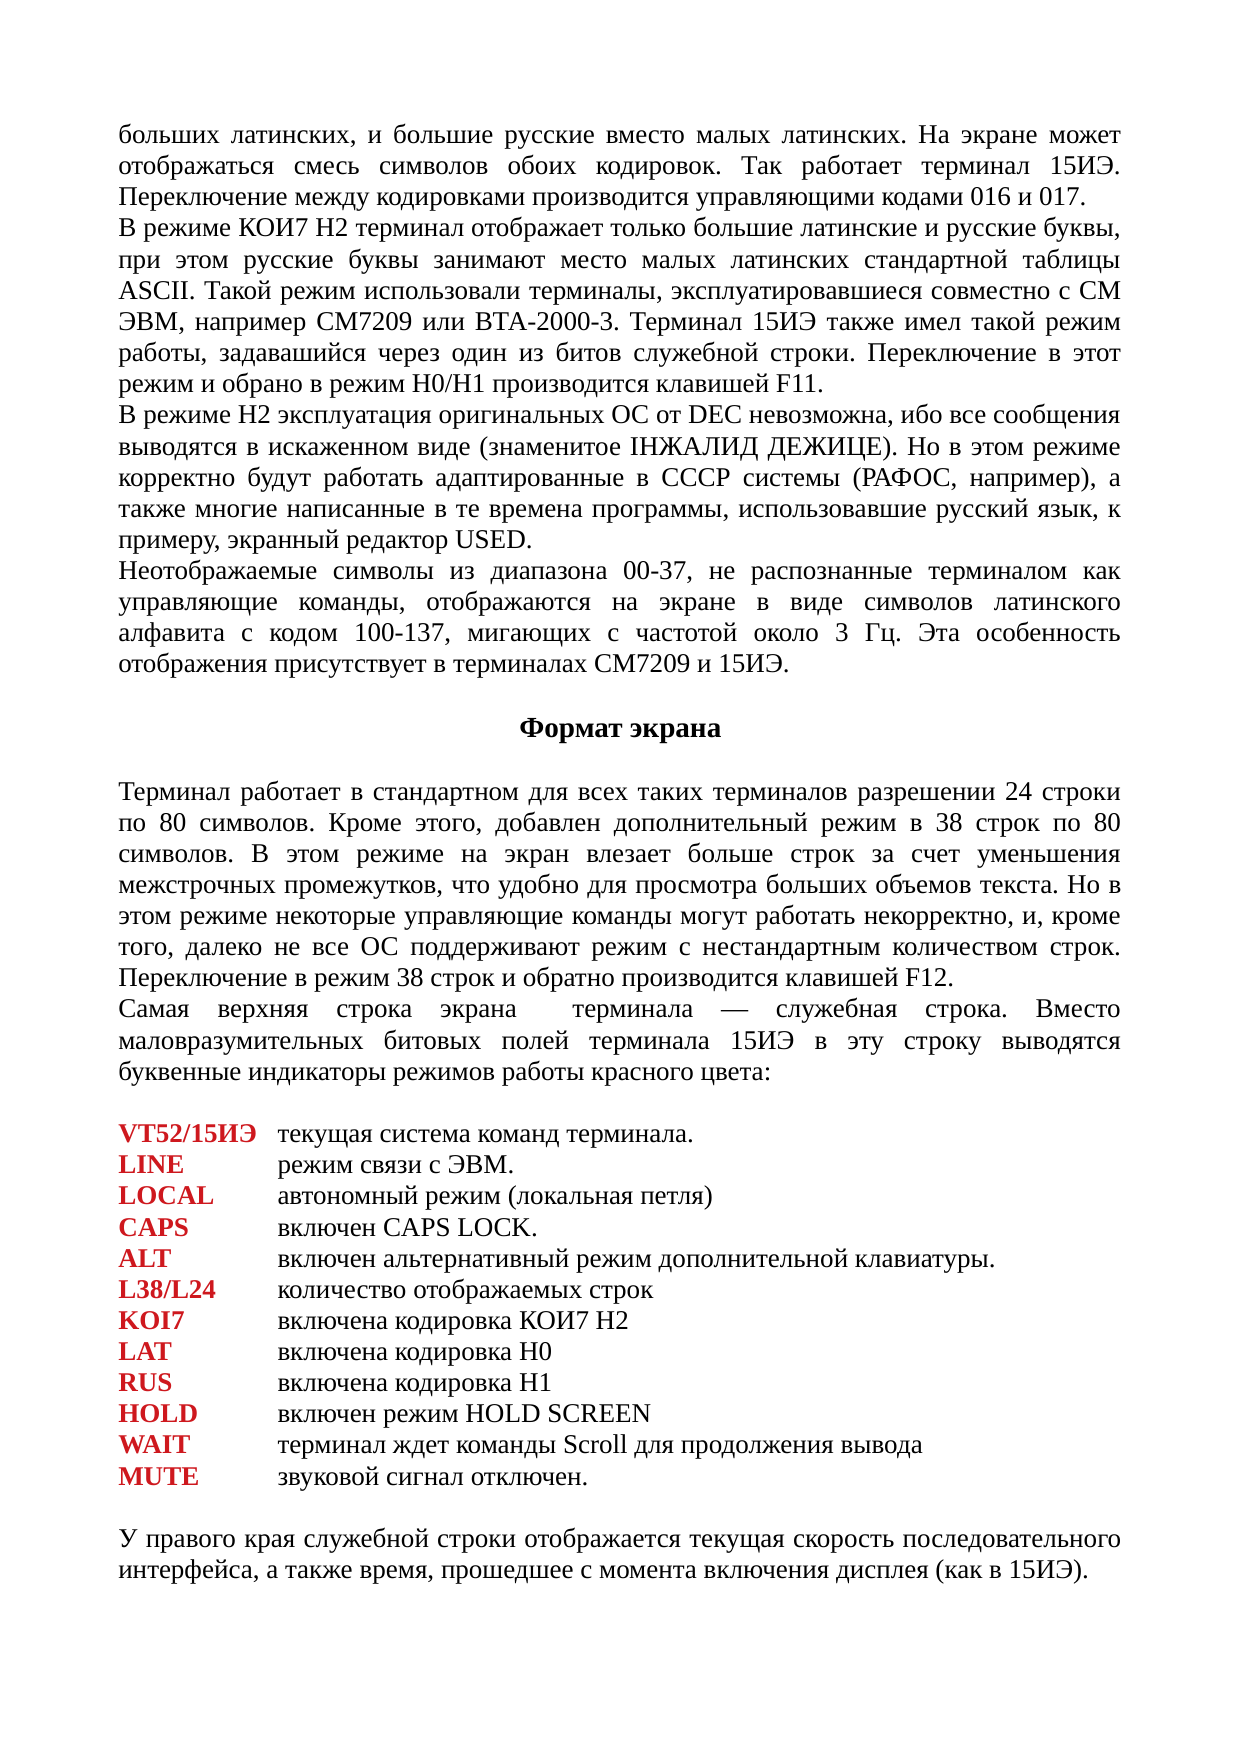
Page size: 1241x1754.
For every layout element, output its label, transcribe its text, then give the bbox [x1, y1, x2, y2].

table_cell включена кодировка Н1 [277, 1366, 1122, 1397]
text Самая верхняя строка экрана терминала — служебная строка. Вместо маловразумительных битовых полей терминала 15ИЭ в эту строку выводятся буквенные индикаторы режимов работы красного цвета: [118, 993, 1122, 1086]
table_cell LOCAL [118, 1180, 277, 1211]
table_cell L38/L24 [118, 1273, 277, 1304]
table_cell HOLD [118, 1398, 277, 1429]
table_cell RUS [118, 1366, 277, 1397]
table_cell CAPS [118, 1211, 277, 1242]
text Терминал работает в стандартном для всех таких терминалов разрешении 24 строки по 80 символов. Кроме этого, добавлен дополнительный режим в 38 строк по 80 символов. В этом режиме на экран влезает больше строк за счет уменьшения межстрочных промежутков, что удобно для просмотра больших объемов текста. Но в этом режиме некоторые управляющие команды могут работать некорректно, и, кроме того, далеко не все ОС поддерживают режим с нестандартным количеством строк. Переключение в режим 38 строк и обратно производится клавишей F12. [118, 774, 1122, 993]
table_cell включена кодировка КОИ7 Н2 [277, 1304, 1122, 1335]
table_cell включен режим HOLD SCREEN [277, 1398, 1122, 1429]
text В режиме Н2 эксплуатация оригинальных ОС от DEC невозможна, ибо все сообщения выводятся в искаженном виде (знаменитое IНЖАЛИД ДЕЖИЦЕ). Но в этом режиме корректно будут работать адаптированные в СССР системы (РАФОС, например), а также многие написанные в те времена программы, использовавшие русский язык, к примеру, экранный редактор USED. [118, 398, 1122, 554]
table_header VT52/15ИЭ [118, 1117, 277, 1148]
table_cell звуковой сигнал отключен. [277, 1460, 1122, 1491]
table_cell ALT [118, 1242, 277, 1273]
table_cell включена кодировка Н0 [277, 1335, 1122, 1366]
table_cell LAT [118, 1335, 277, 1366]
table_cell LINE [118, 1148, 277, 1179]
table_cell включен альтернативный режим дополнительной клавиатуры. [277, 1242, 1122, 1273]
text Формат экрана [118, 710, 1122, 743]
table_cell MUTE [118, 1460, 277, 1491]
text Неотображаемые символы из диапазона 00-37, не распознанные терминалом как управляющие команды, отображаются на экране в виде символов латинского алфавита с кодом 100-137, мигающих с частотой около 3 Гц. Эта особенность отображения присутствует в терминалах СМ7209 и 15ИЭ. [118, 554, 1122, 679]
table_cell KOI7 [118, 1304, 277, 1335]
table_cell количество отображаемых строк [277, 1273, 1122, 1304]
table_cell режим связи с ЭВМ. [277, 1148, 1122, 1179]
text В режиме КОИ7 Н2 терминал отображает только большие латинские и русские буквы, при этом русские буквы занимают место малых латинских стандартной таблицы ASCII. Такой режим использовали терминалы, эксплуатировавшиеся совместно с СМ ЭВМ, например СМ7209 или ВТА-2000-3. Терминал 15ИЭ также имел такой режим работы, задавашийся через один из битов служебной строки. Переключение в этот режим и обрано в режим Н0/Н1 производится клавишей F11. [118, 212, 1122, 398]
table_header текущая система команд терминала. [277, 1117, 1122, 1148]
text У правого края служебной строки отображается текущая скорость последовательного интерфейса, а также время, прошедшее с момента включения дисплея (как в 15ИЭ). [118, 1522, 1122, 1584]
table_cell включен CAPS LOCK. [277, 1211, 1122, 1242]
table_cell WAIT [118, 1429, 277, 1460]
table_cell автономный режим (локальная петля) [277, 1180, 1122, 1211]
table_cell терминал ждет команды Scroll для продолжения вывода [277, 1429, 1122, 1460]
text больших латинских, и большие русские вместо малых латинских. На экране может отображаться смесь символов обоих кодировок. Так работает терминал 15ИЭ. Переключение между кодировками производится управляющими кодами 016 и 017. [118, 118, 1122, 212]
